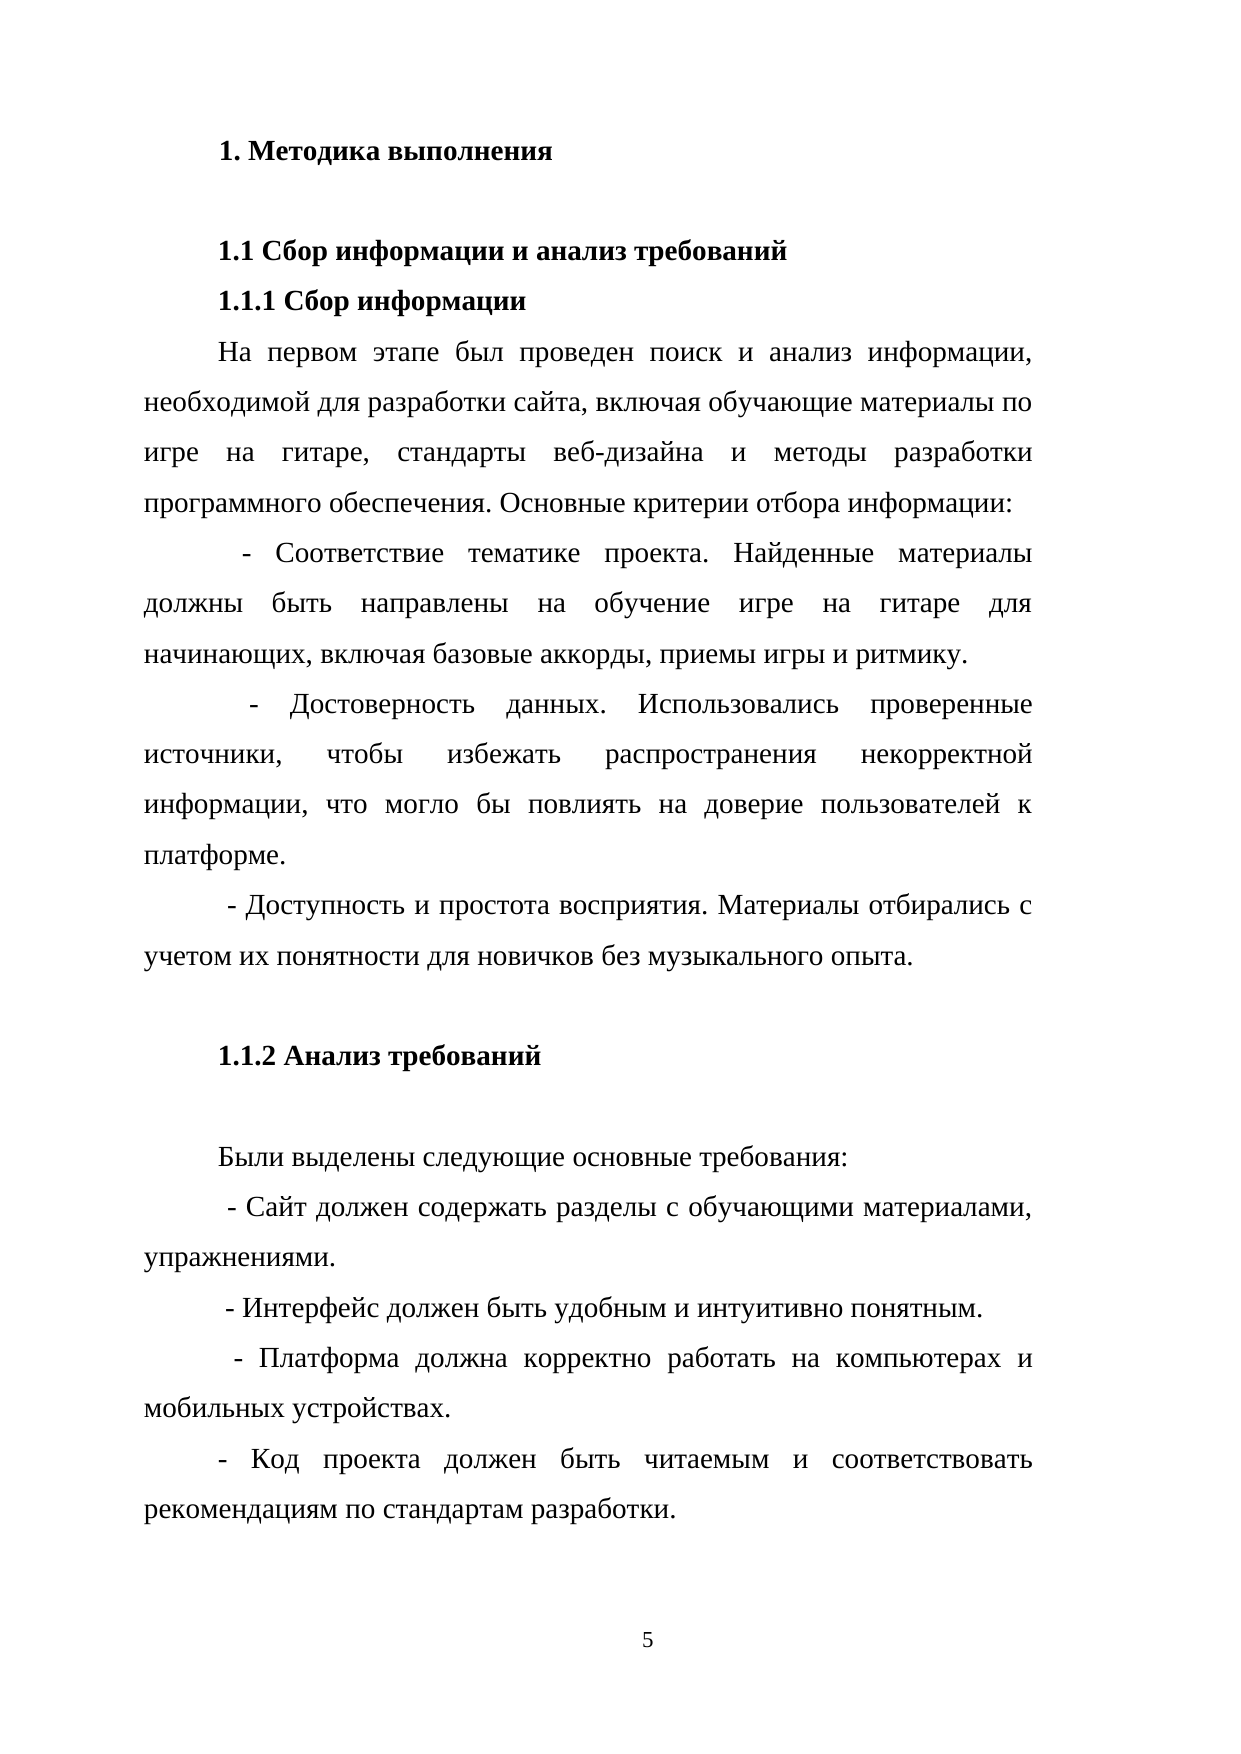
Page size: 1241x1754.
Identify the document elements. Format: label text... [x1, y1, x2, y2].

list - Доступность и простота восприятия. Материалы отбирались с учетом их понятности для новичков без музыкального опыта. [144, 887, 1033, 971]
list - Достоверность данных. Использовались проверенные источники, чтобы избежать распространения некорректной информации, что могло бы повлиять на доверие пользователей к платформе. [144, 686, 1033, 871]
list - Соответствие тематике проекта. Найденные материалы должны быть направлены на обучение игре на гитаре для начинающих, включая базовые аккорды, приемы игры и ритмику. [144, 535, 1033, 669]
list 1. Методика выполнения [144, 133, 1033, 166]
list 1.1.2 Анализ требований [144, 1038, 1033, 1072]
list - Платформа должна корректно работать на компьютерах и мобильных устройствах. [144, 1340, 1033, 1424]
list 1.1.1 Сбор информации [144, 283, 1033, 317]
list Были выделены следующие основные требования: [144, 1139, 1033, 1172]
list - Код проекта должен быть читаемым и соответствовать рекомендациям по стандартам разработки. [144, 1441, 1033, 1524]
list 1.1 Сбор информации и анализ требований [144, 233, 1033, 267]
list - Сайт должен содержать разделы с обучающими материалами, упражнениями. [144, 1189, 1033, 1273]
list На первом этапе был проведен поиск и анализ информации, необходимой для разработки сайта, включая обучающие материалы по игре на гитаре, стандарты веб-дизайна и методы разработки программного обеспечения. Основные критерии отбора информации: [144, 334, 1033, 518]
list - Интерфейс должен быть удобным и интуитивно понятным. [144, 1290, 1033, 1323]
